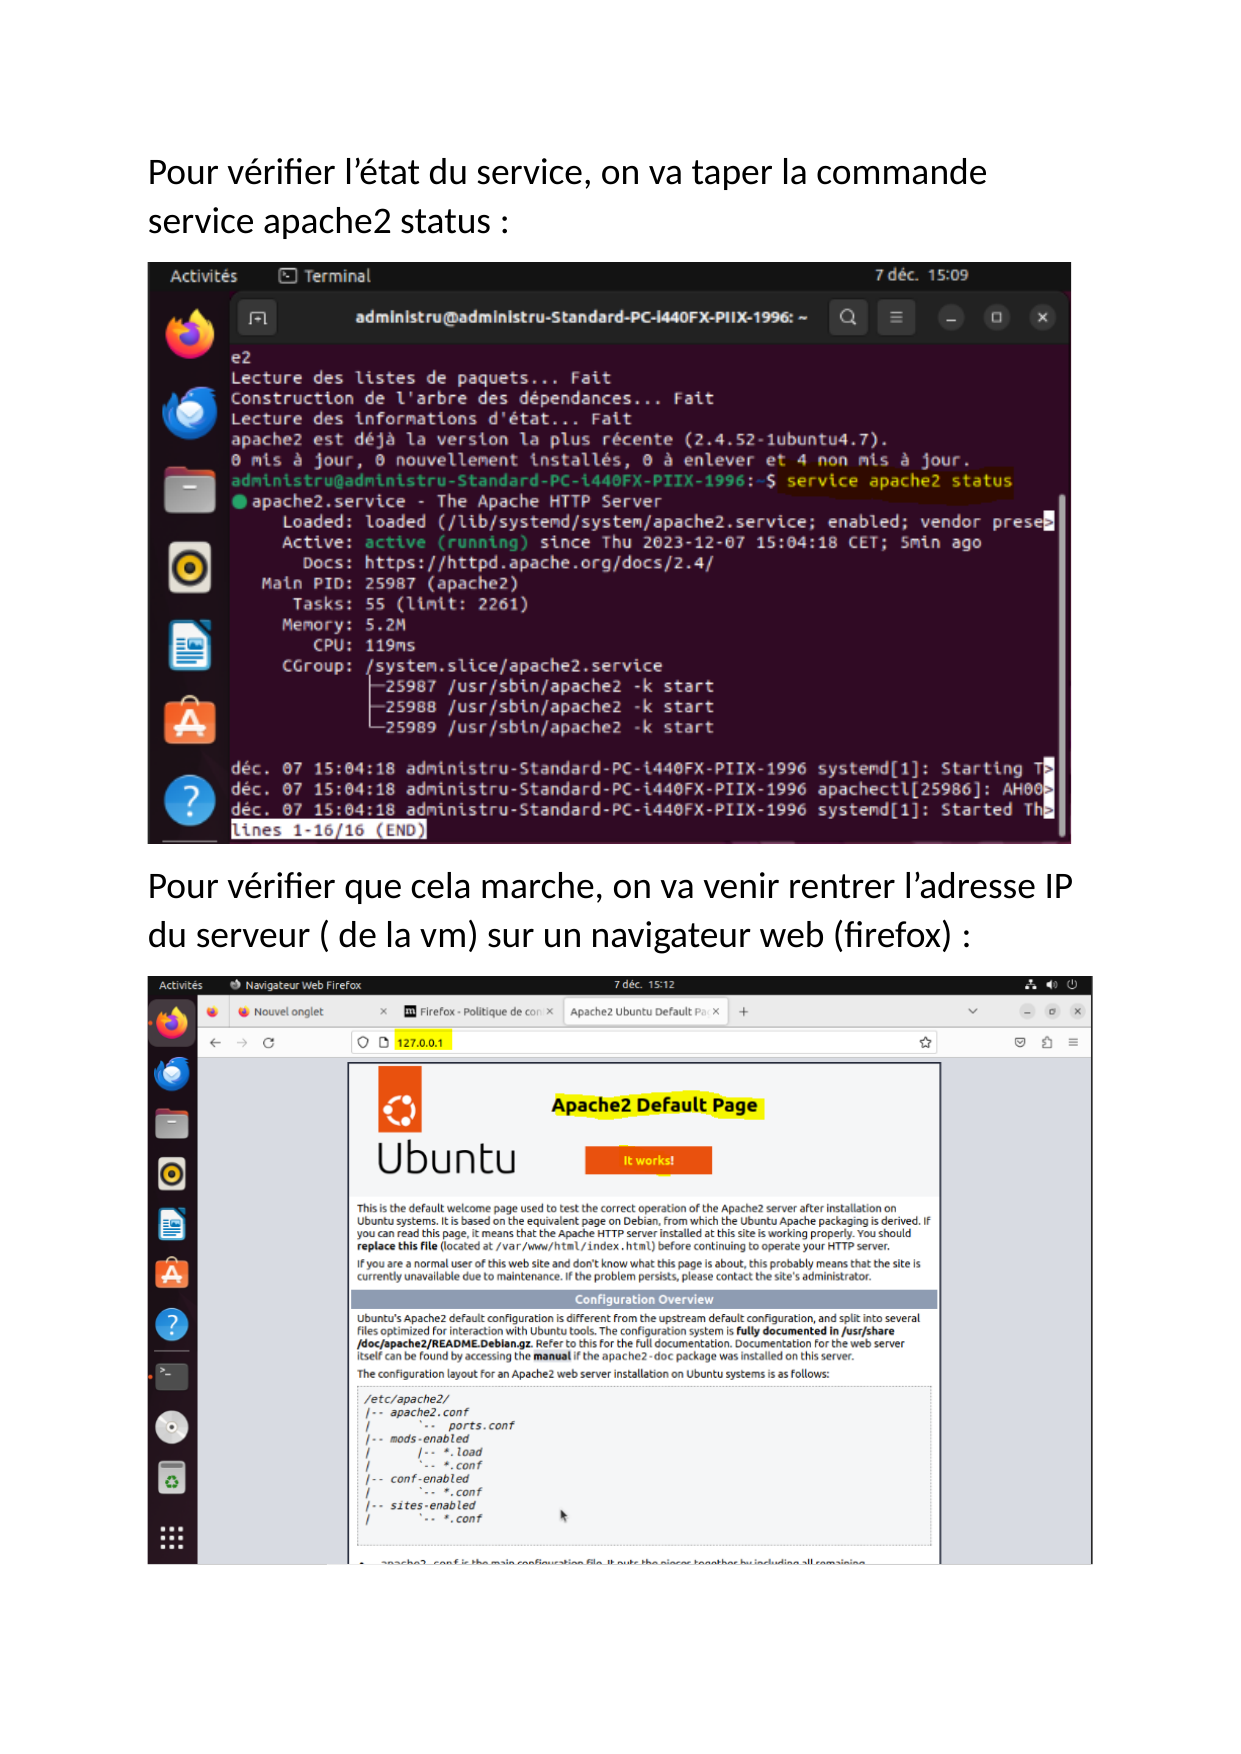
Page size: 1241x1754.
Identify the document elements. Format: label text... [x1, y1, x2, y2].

text Pour vérifier que cela marche, on va venir rentrer l’adresse IP du serveur ( de la vm) sur un navigateur web (firefox) : [148, 862, 1093, 957]
text Pour vérifier l’état du service, on va taper la commande service apache2 status : [148, 148, 1093, 242]
